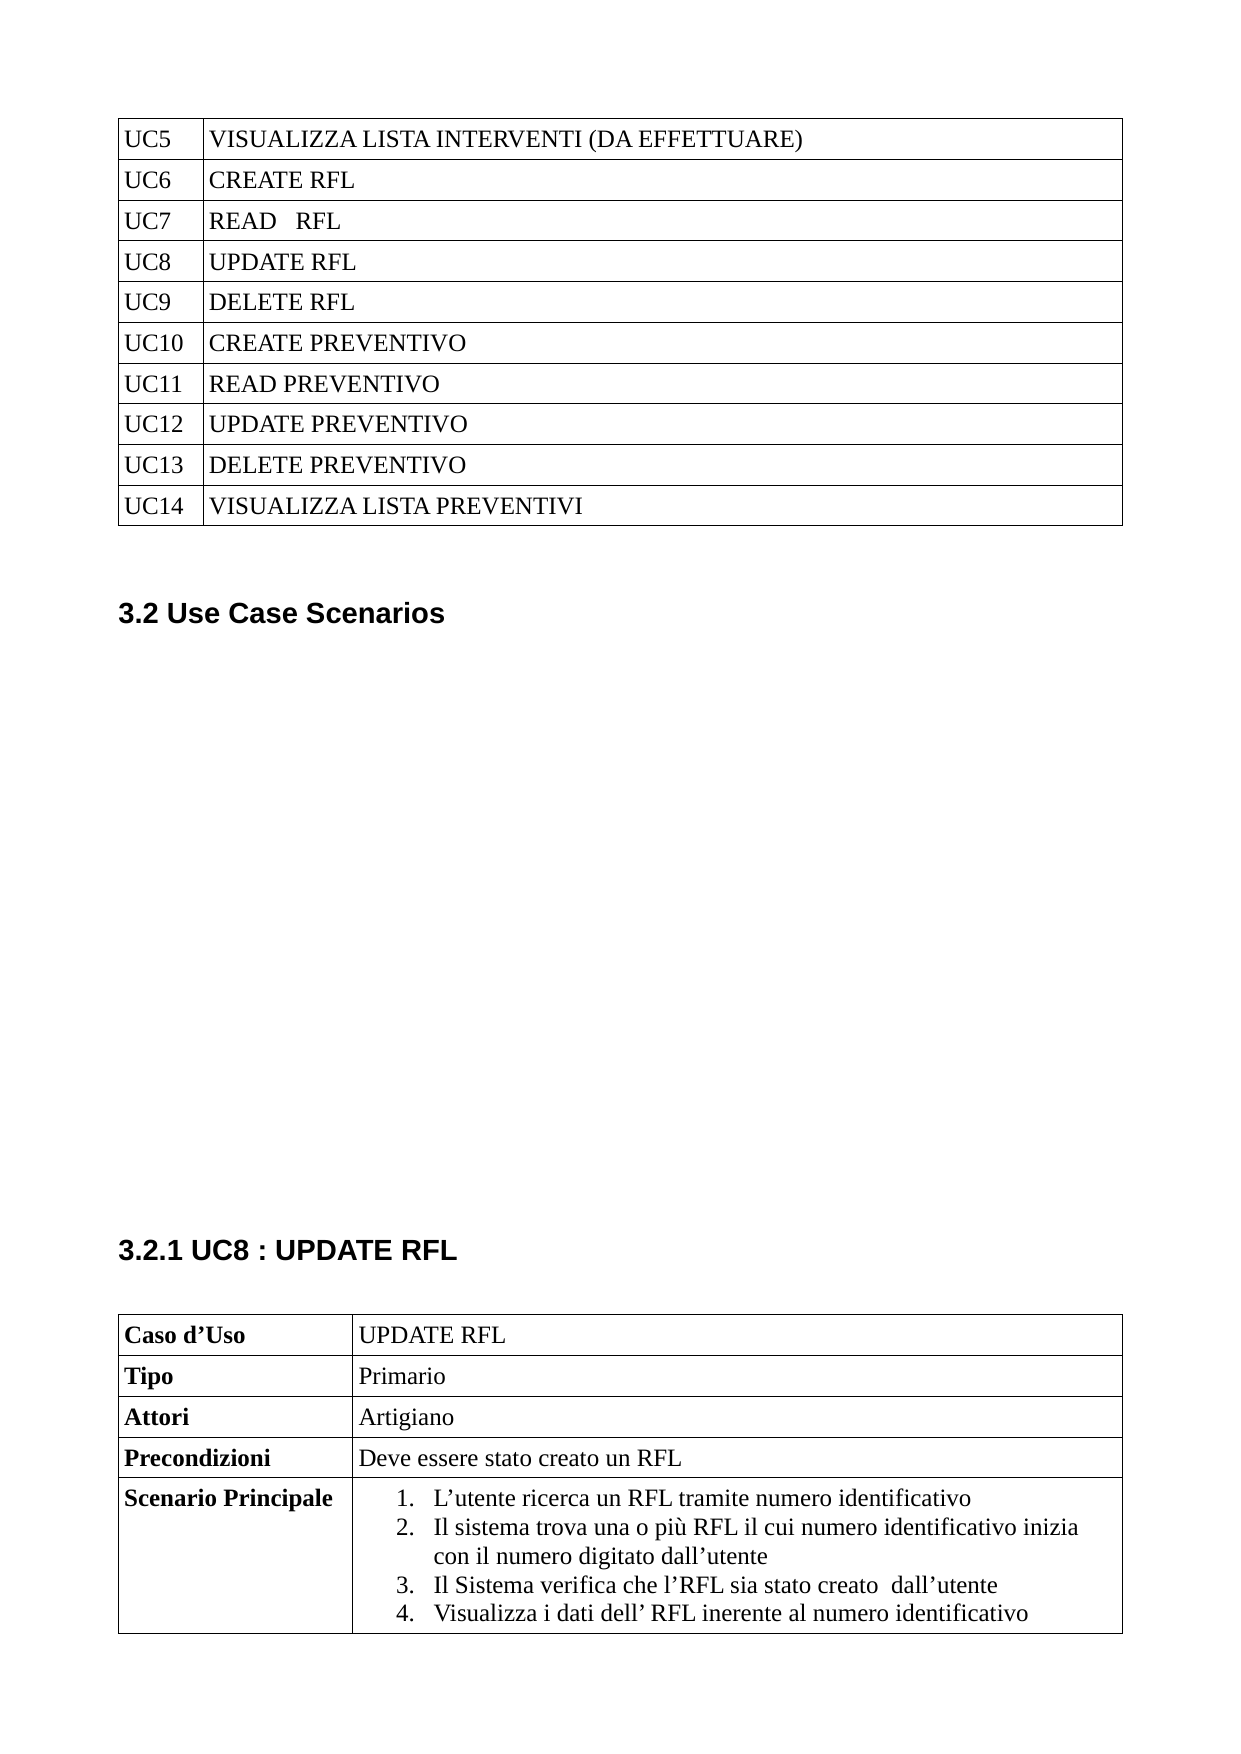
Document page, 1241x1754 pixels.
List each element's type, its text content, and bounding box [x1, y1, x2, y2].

table_cell Deve essere stato creato un RFL [353, 1438, 1122, 1477]
table_cell UC14 [119, 486, 203, 525]
table_cell Scenario Principale [119, 1478, 352, 1633]
table_cell L’utente ricerca un RFL tramite numero identificativo Il sistema trova una o più RFL il cui numero identificativo inizia con il numero digitato dall’utente Il Sistema verifica che l’RFL sia stato creato dall’utente Visualizza i dati dell’ RFL inerente al numero identificativo L’utente modifica l’RFL L’utente invia l’RFL modificato I dati vengono ricevuti dal Sistema Viene eseguito l’update [353, 1478, 1122, 1633]
table_cell UC10 [119, 323, 203, 362]
table_cell UC5 [119, 119, 203, 159]
table_cell UC7 [119, 201, 203, 240]
table_cell UPDATE RFL [204, 241, 1122, 281]
table_cell Precondizioni [119, 1438, 352, 1477]
subtitle 3.2 Use Case Scenarios [118, 596, 1122, 629]
table_cell UC13 [119, 445, 203, 485]
table_cell READ PREVENTIVO [204, 364, 1122, 403]
table_cell CREATE RFL [204, 160, 1122, 199]
table_header UPDATE RFL [353, 1315, 1122, 1355]
table_cell CREATE PREVENTIVO [204, 323, 1122, 362]
table_cell VISUALIZZA LISTA INTERVENTI (DA EFFETTUARE) [204, 119, 1122, 159]
table_cell UC9 [119, 282, 203, 322]
table_cell UC12 [119, 404, 203, 444]
subtitle 3.2.1 UC8 : UPDATE RFL [118, 1233, 1122, 1266]
table_cell UPDATE PREVENTIVO [204, 404, 1122, 444]
table_header Caso d’Uso [119, 1315, 352, 1355]
table_cell READ RFL [204, 201, 1122, 240]
table_cell UC6 [119, 160, 203, 199]
table_cell Attori [119, 1397, 352, 1437]
table_cell DELETE PREVENTIVO [204, 445, 1122, 485]
table_cell UC11 [119, 364, 203, 403]
table_cell Primario [353, 1356, 1122, 1396]
table_cell UC8 [119, 241, 203, 281]
table_cell Tipo [119, 1356, 352, 1396]
table_cell DELETE RFL [204, 282, 1122, 322]
table_cell VISUALIZZA LISTA PREVENTIVI [204, 486, 1122, 525]
table_cell Artigiano [353, 1397, 1122, 1437]
